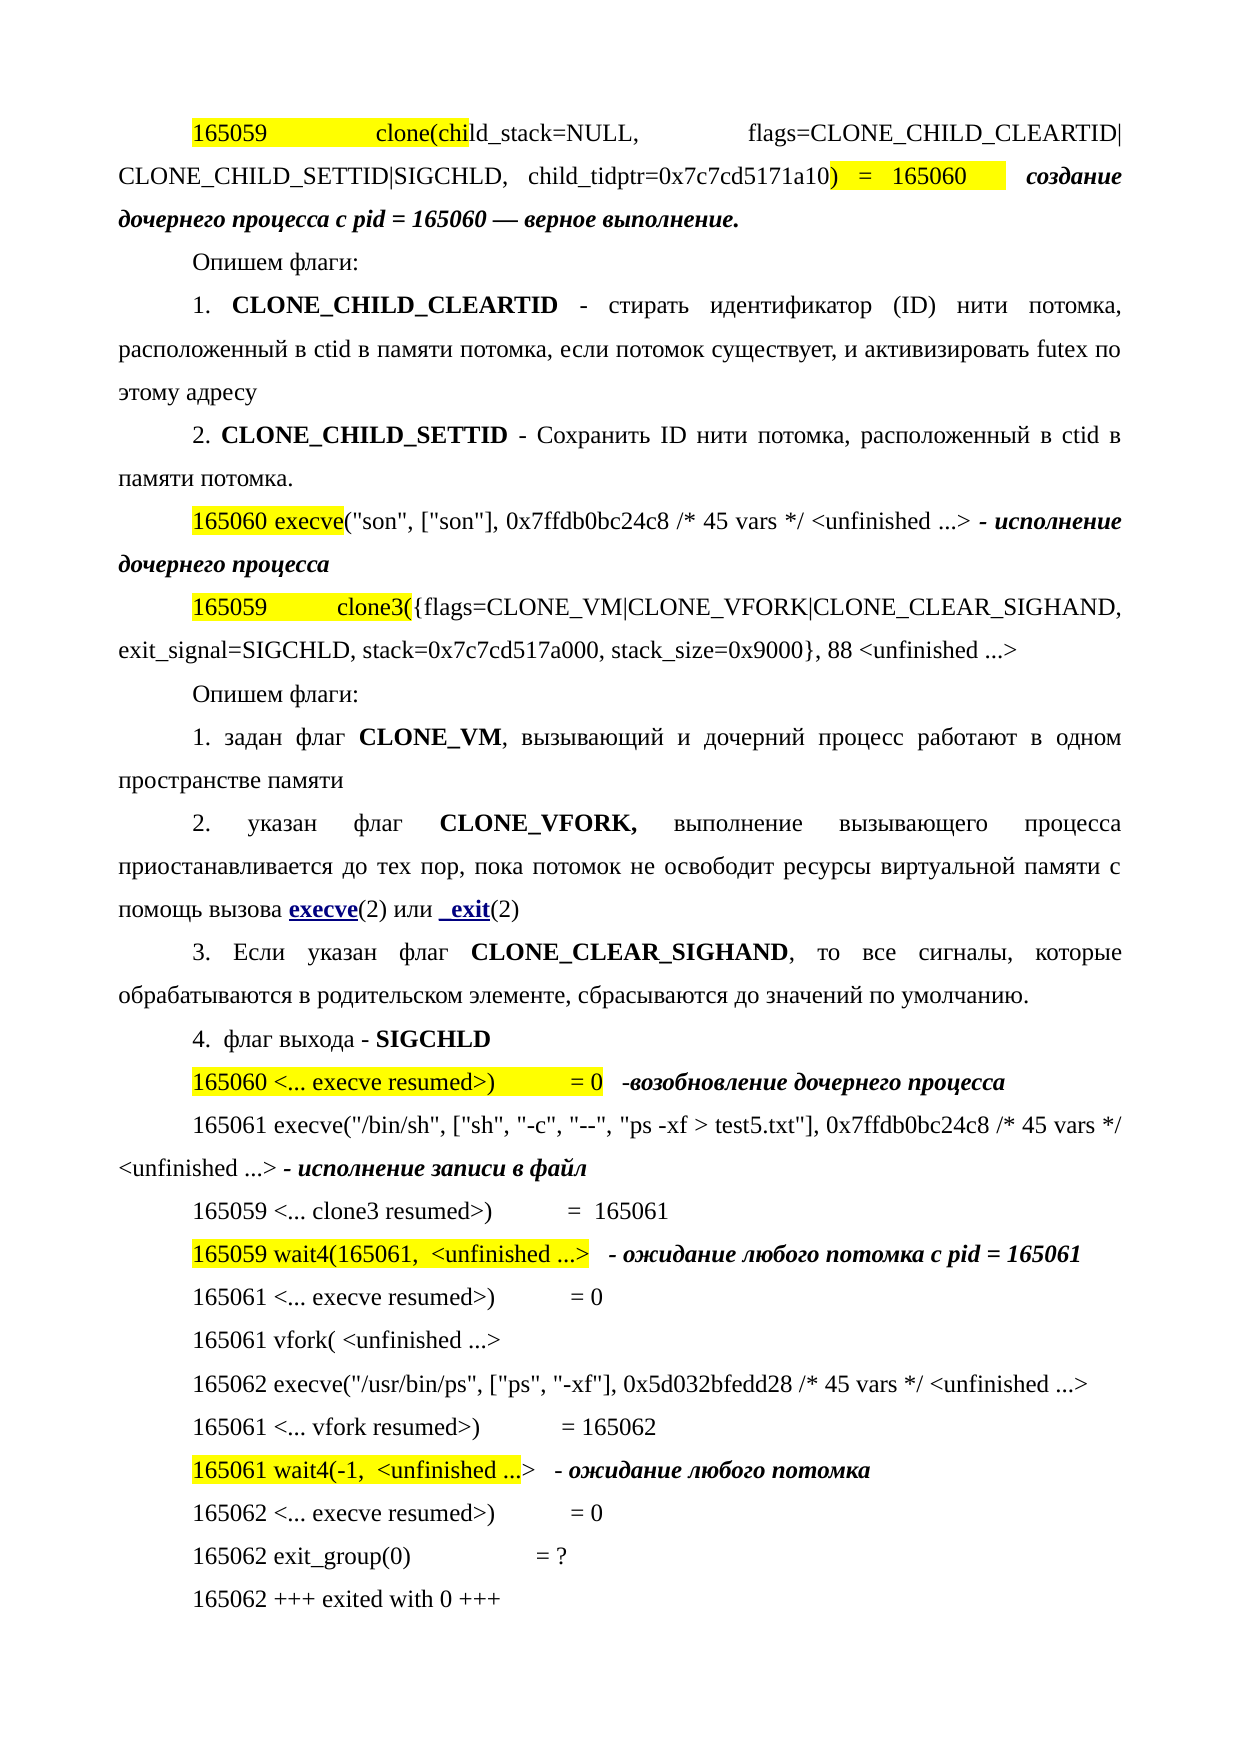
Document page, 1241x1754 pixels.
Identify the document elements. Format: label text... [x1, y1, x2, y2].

text 165061 <... execve resumed>) = 0 [118, 1282, 1122, 1311]
text 165062 exit_group(0) = ? [118, 1541, 1122, 1570]
text 3. Если указан флаг CLONE_CLEAR_SIGHAND, то все сигналы, которые обрабатываются в родительском элементе, сбрасываются до значений по умолчанию. [118, 937, 1122, 1009]
text 165061 wait4(-1, <unfinished ...> - ожидание любого потомка [118, 1455, 1122, 1484]
text 165059 wait4(165061, <unfinished ...> - ожидание любого потомка с pid = 165061 [118, 1239, 1122, 1268]
text 165061 <... vfork resumed>) = 165062 [118, 1412, 1122, 1441]
text 165061 vfork( <unfinished ...> [118, 1326, 1122, 1354]
text 1. задан флаг CLONE_VM, вызывающий и дочерний процесс работают в одном пространстве памяти [118, 722, 1122, 794]
text 165062 <... execve resumed>) = 0 [118, 1498, 1122, 1527]
text 165062 +++ exited with 0 +++ [118, 1584, 1122, 1613]
text 165060 <... execve resumed>) = 0 -возобновление дочернего процесса [118, 1067, 1122, 1096]
text Опишем флаги: [118, 247, 1122, 276]
text Опишем флаги: [118, 679, 1122, 707]
text 4. флаг выхода - SIGCHLD [118, 1024, 1122, 1052]
text 2. указан флаг CLONE_VFORK, выполнение вызывающего процесса приостанавливается до тех пор, пока потомок не освободит ресурсы виртуальной памяти с помощь вызова execve(2) или _exit(2) [118, 808, 1122, 923]
text 165061 execve("/bin/sh", ["sh", "-c", "--", "ps -xf > test5.txt"], 0x7ffdb0bc24c8 /* 45 vars */ <unfinished ...> - исполнение записи в файл [118, 1110, 1122, 1182]
text 165059 clone3({flags=CLONE_VM|CLONE_VFORK|CLONE_CLEAR_SIGHAND, exit_signal=SIGCHLD, stack=0x7c7cd517a000, stack_size=0x9000}, 88 <unfinished ...> [118, 592, 1122, 664]
text 165062 execve("/usr/bin/ps", ["ps", "-xf"], 0x5d032bfedd28 /* 45 vars */ <unfinished ...> [118, 1369, 1122, 1397]
text 1. CLONE_CHILD_CLEARTID - стирать идентификатор (ID) нити потомка, расположенный в ctid в памяти потомка, если потомок существует, и активизировать futex по этому адресу [118, 291, 1122, 406]
text 165060 execve("son", ["son"], 0x7ffdb0bc24c8 /* 45 vars */ <unfinished ...> - исполнение дочернего процесса [118, 506, 1122, 578]
text 2. CLONE_CHILD_SETTID - Сохранить ID нити потомка, расположенный в ctid в памяти потомка. [118, 420, 1122, 492]
text 165059 <... clone3 resumed>) = 165061 [118, 1196, 1122, 1225]
text 165059 clone(child_stack=NULL, flags=CLONE_CHILD_CLEARTID|CLONE_CHILD_SETTID|SIGCHLD, child_tidptr=0x7c7cd5171a10) = 165060 создание дочернего процесса с pid = 165060 — верное выполнение. [118, 118, 1122, 233]
